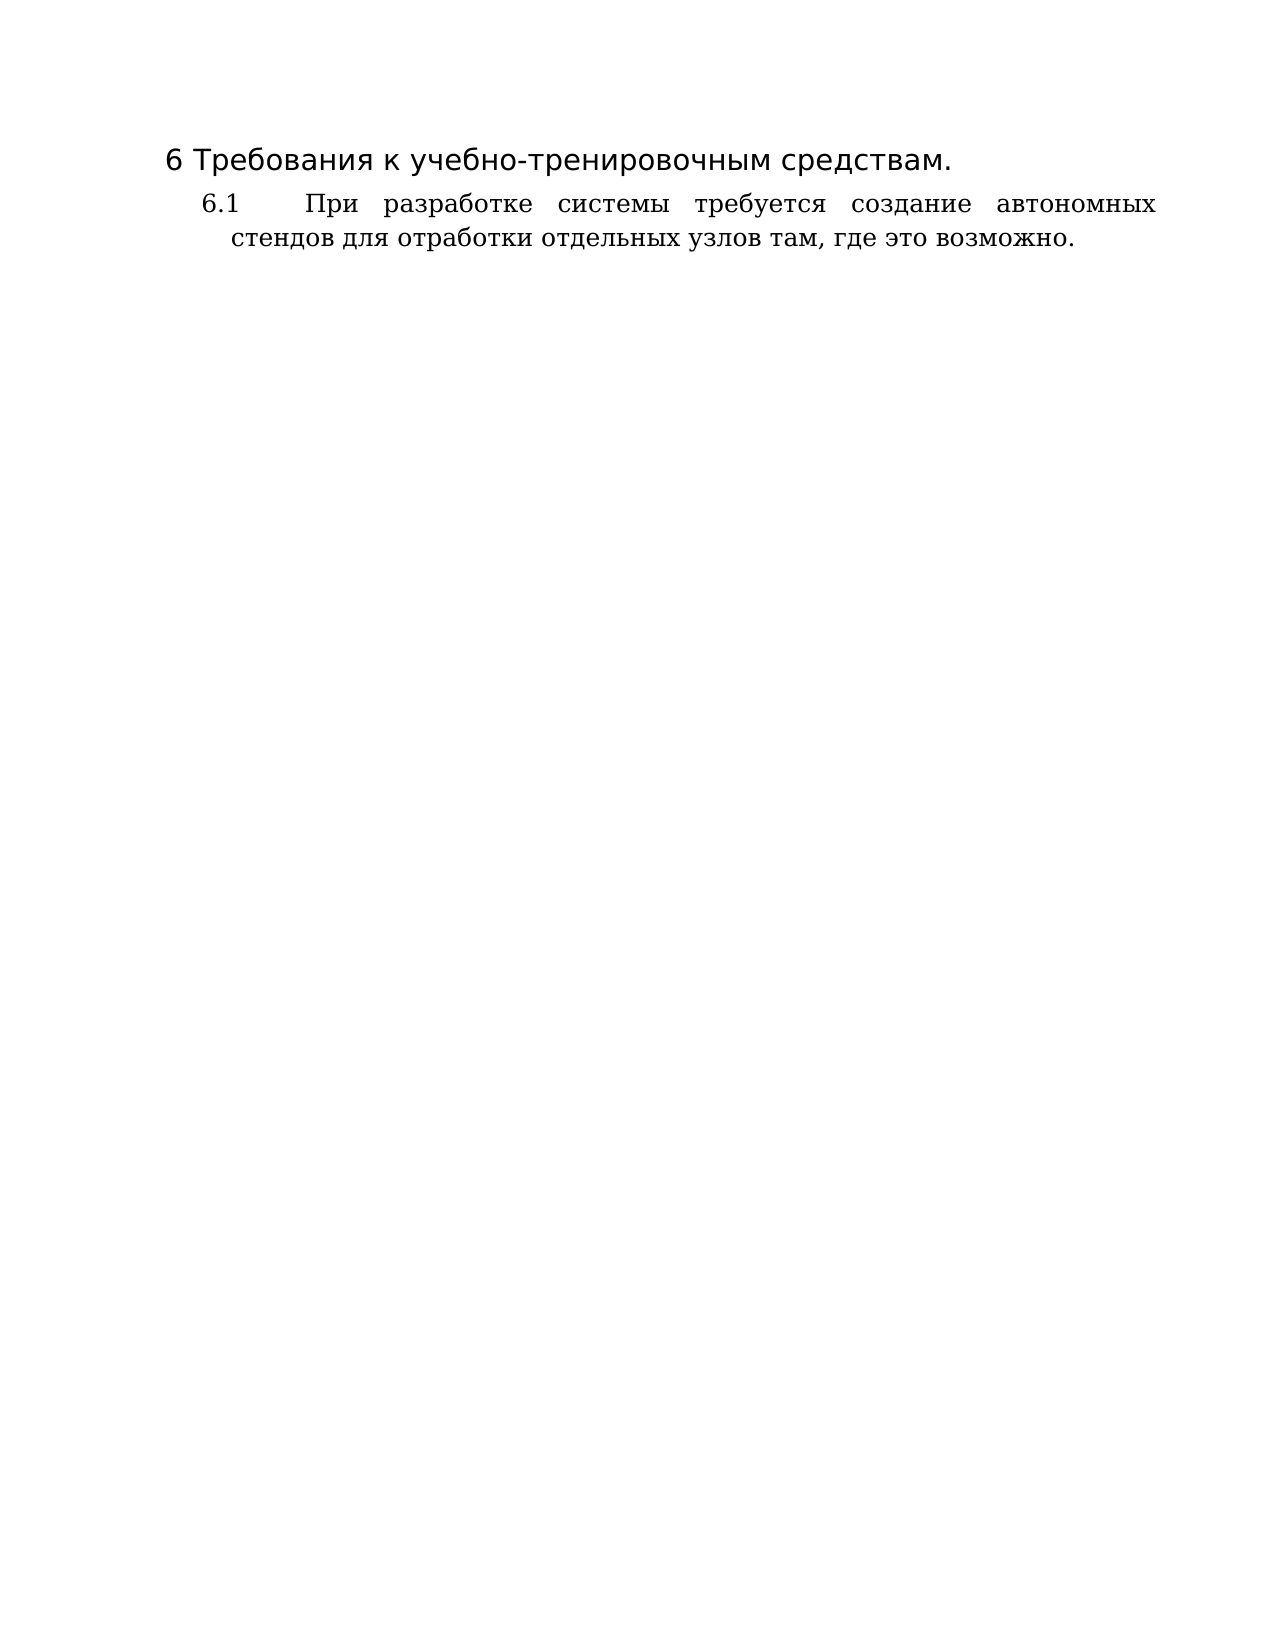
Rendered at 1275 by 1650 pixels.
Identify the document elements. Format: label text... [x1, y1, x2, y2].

subtitle Требования к учебно-тренировочным средствам. [156, 143, 1157, 177]
list При разработке системы требуется создание автономных стендов для отработки отдельных узлов там, где это возможно. [193, 189, 1157, 252]
